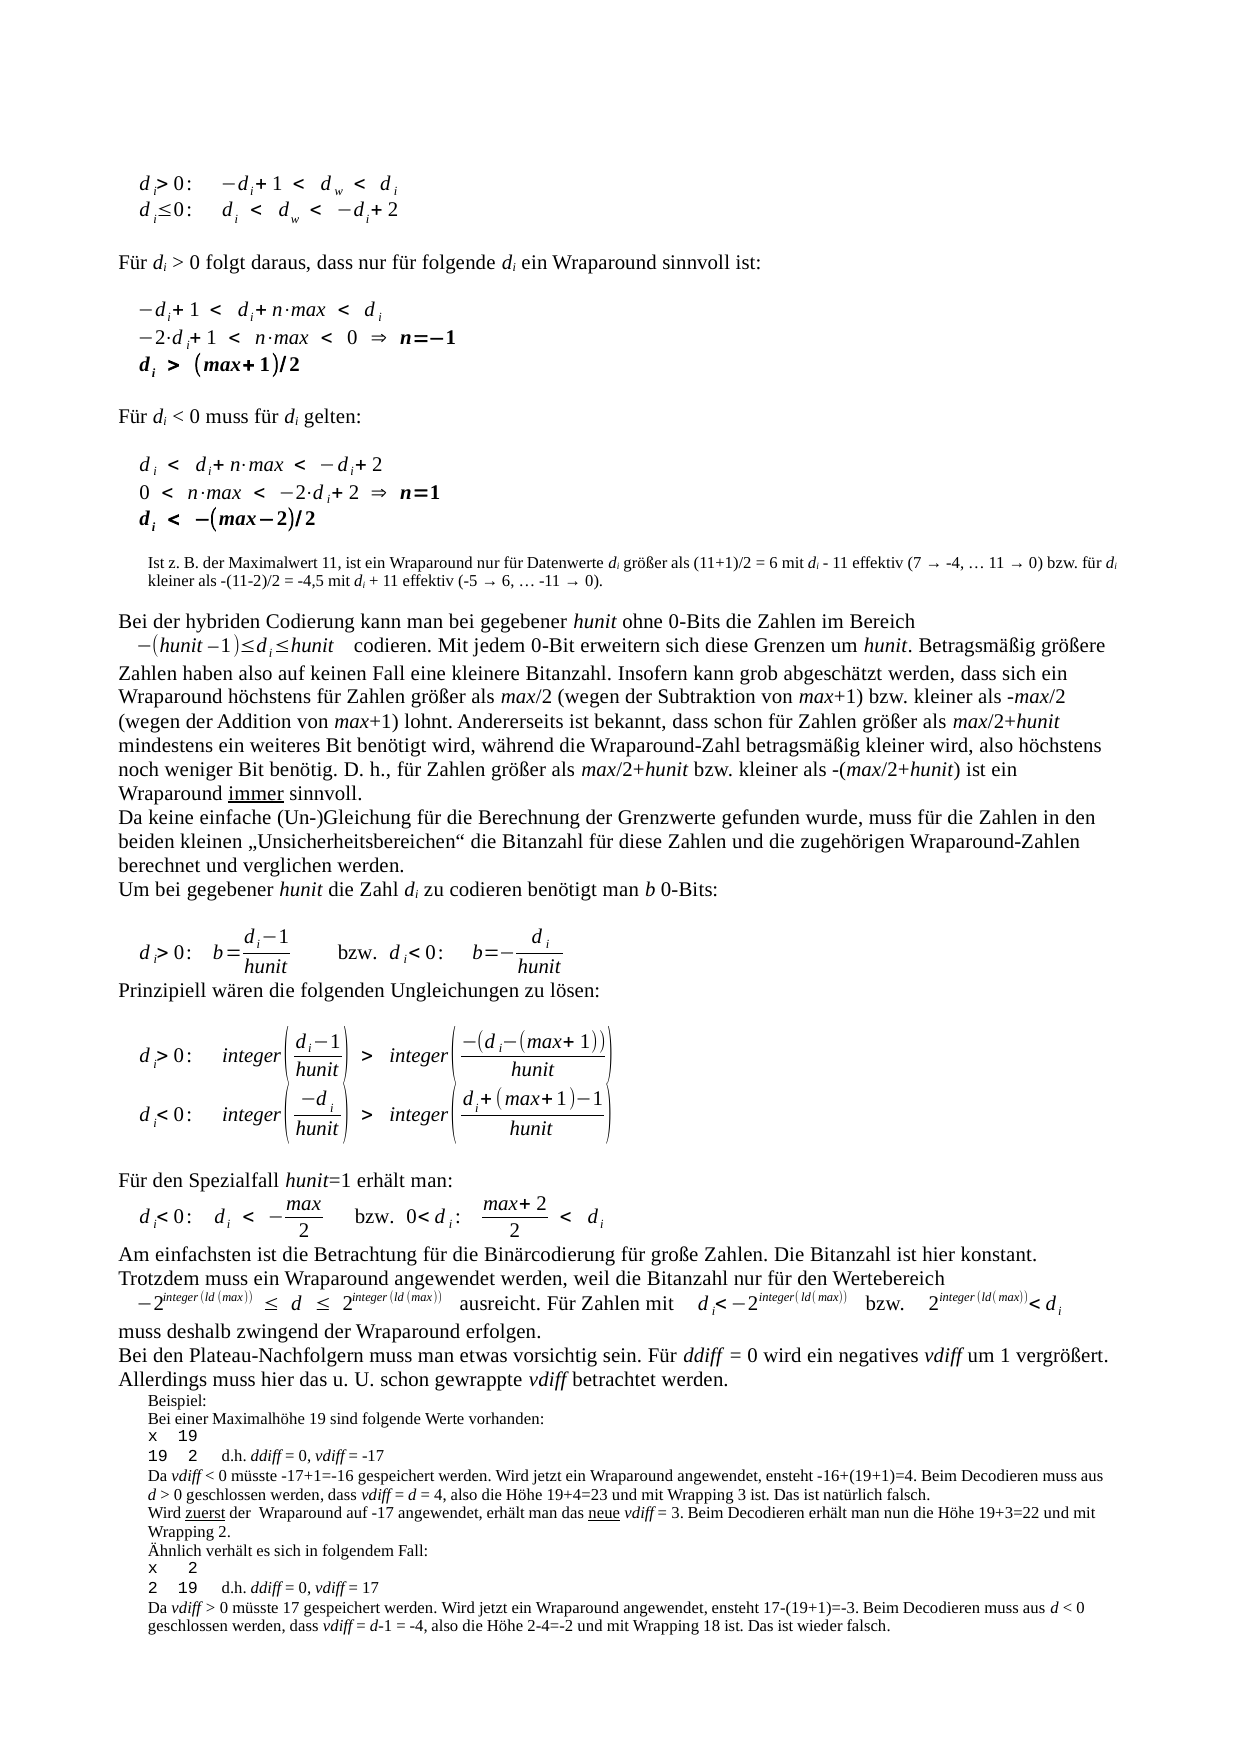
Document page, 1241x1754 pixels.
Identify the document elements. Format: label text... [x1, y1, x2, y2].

text Für di < 0 muss für di gelten: [118, 404, 1122, 428]
text Ist z. B. der Maximalwert 11, ist ein Wraparound nur für Datenwerte di größer als (11+1)/2 = 6 mit di - 11 effektiv (7 → -4, … 11 → 0) bzw. für di kleiner als -(11-2)/2 = -4,5 mit di + 11 effektiv (-5 → 6, … -11 → 0). [148, 553, 1122, 590]
text Für den Spezialfall hunit=1 erhält man: [118, 1168, 1122, 1192]
text Am einfachsten ist die Betrachtung für die Binärcodierung für große Zahlen. Die Bitanzahl ist hier konstant. Trotzdem muss ein Wraparound angewendet werden, weil die Bitanzahl nur für den Wertebereich ausreicht. Für Zahlen mit bzw. muss deshalb zwingend der Wraparound erfolgen. [118, 1242, 1122, 1343]
text Um bei gegebener hunit die Zahl di zu codieren benötigt man b 0‑Bits: [118, 877, 1122, 901]
text 19 2 d.h. ddiff = 0, vdiff = -17 [148, 1447, 1122, 1467]
text x 19 [148, 1428, 1122, 1447]
text Beispiel: [148, 1391, 1122, 1410]
text 2 19 d.h. ddiff = 0, vdiff = 17 [148, 1578, 1122, 1598]
text Da vdiff < 0 müsste -17+1=-16 gespeichert werden. Wird jetzt ein Wraparound angewendet, ensteht -16+(19+1)=4. Beim Decodieren muss aus d > 0 geschlossen werden, dass vdiff = d = 4, also die Höhe 19+4=23 und mit Wrapping 3 ist. Das ist natürlich falsch. [148, 1467, 1122, 1504]
text Bei einer Maximalhöhe 19 sind folgende Werte vorhanden: [148, 1410, 1122, 1428]
text Wird zuerst der Wraparound auf -17 angewendet, erhält man das neue vdiff = 3. Beim Decodieren erhält man nun die Höhe 19+3=22 und mit Wrapping 2. [148, 1504, 1122, 1541]
text Prinzipiell wären die folgenden Ungleichungen zu lösen: [118, 978, 1122, 1002]
text Für di > 0 folgt daraus, dass nur für folgende di ein Wraparound sinnvoll ist: [118, 250, 1122, 274]
text Bei der hybriden Codierung kann man bei gegebener hunit ohne 0‑Bits die Zahlen im Bereichcodieren. Mit jedem 0‑Bit erweitern sich diese Grenzen um hunit. Betragsmäßig größere Zahlen haben also auf keinen Fall eine kleinere Bitanzahl. Insofern kann grob abgeschätzt werden, dass sich ein Wraparound höchstens für Zahlen größer als max/2 (wegen der Subtraktion von max+1) bzw. kleiner als -max/2 (wegen der Addition von max+1) lohnt. Andererseits ist bekannt, dass schon für Zahlen größer als max/2+hunit mindestens ein weiteres Bit benötigt wird, während die Wraparound-Zahl betragsmäßig kleiner wird, also höchstens noch weniger Bit benötig. D. h., für Zahlen größer als max/2+hunit bzw. kleiner als -(max/2+hunit) ist ein Wraparound immer sinnvoll. [118, 609, 1122, 805]
text x 2 [148, 1559, 1122, 1578]
text Da vdiff > 0 müsste 17 gespeichert werden. Wird jetzt ein Wraparound angewendet, ensteht 17-(19+1)=-3. Beim Decodieren muss aus d < 0 geschlossen werden, dass vdiff = d-1 = -4, also die Höhe 2-4=-2 und mit Wrapping 18 ist. Das ist wieder falsch. [148, 1598, 1122, 1635]
text Ähnlich verhält es sich in folgendem Fall: [148, 1541, 1122, 1559]
text Bei den Plateau-Nachfolgern muss man etwas vorsichtig sein. Für ddiff = 0 wird ein negatives vdiff um 1 vergrößert. Allerdings muss hier das u. U. schon gewrappte vdiff betrachtet werden. [118, 1343, 1122, 1391]
text Da keine einfache (Un-)Gleichung für die Berechnung der Grenzwerte gefunden wurde, muss für die Zahlen in den beiden kleinen „Unsicherheitsbereichen“ die Bitanzahl für diese Zahlen und die zugehörigen Wraparound-Zahlen berechnet und verglichen werden. [118, 805, 1122, 877]
